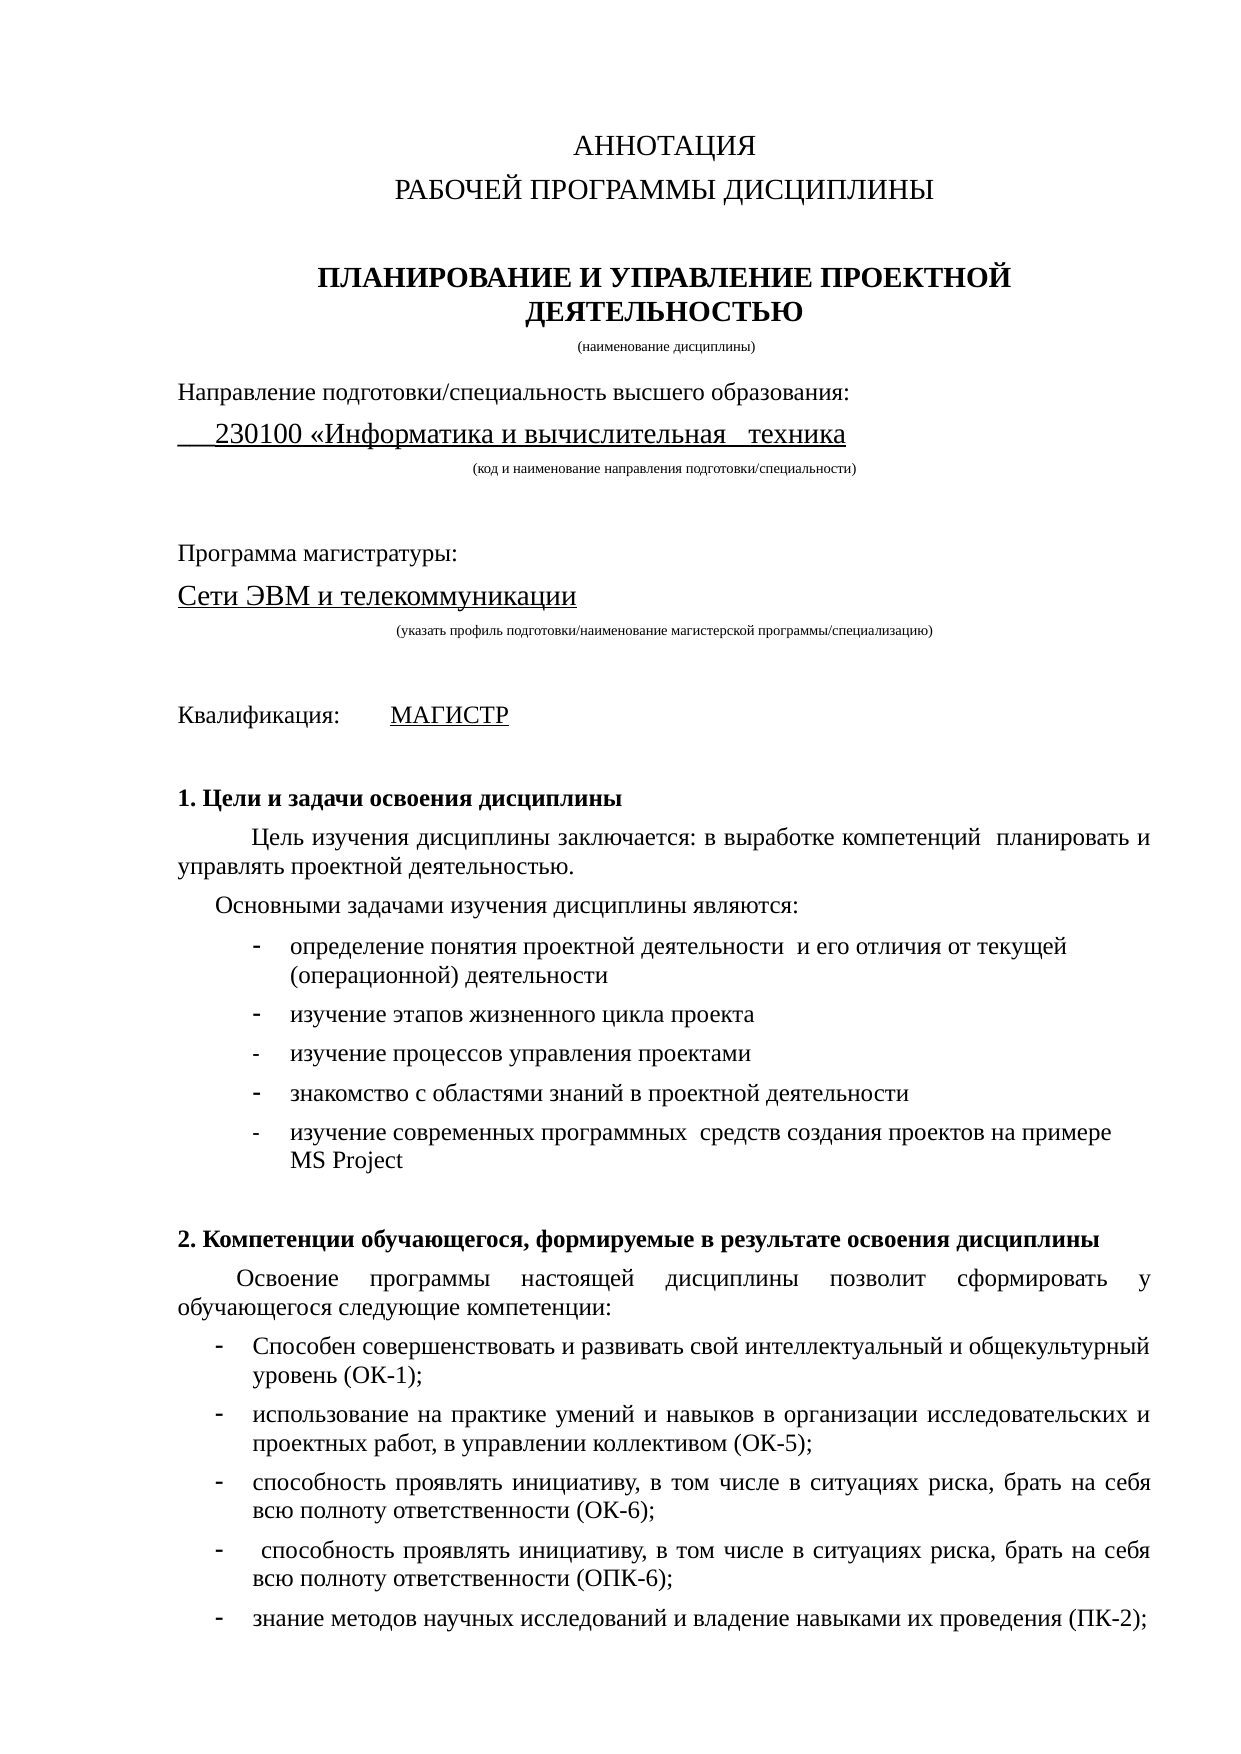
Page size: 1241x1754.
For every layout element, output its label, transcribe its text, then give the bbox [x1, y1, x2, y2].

text Основными задачами изучения дисциплины являются: [215, 890, 1152, 919]
text Направление подготовки/специальность высшего образования: [177, 377, 1152, 406]
text ___230100 «Информатика и вычислительная техника [177, 416, 1152, 450]
text 1. Цели и задачи освоения дисциплины [177, 783, 1152, 812]
list изучение процессов управления проектами [252, 1038, 1152, 1067]
text (указать профиль подготовки/наименование магистерской программы/специализацию) [177, 622, 1152, 650]
list использование на практике умений и навыков в организации исследовательских и проектных работ, в управлении коллективом (ОК-5); [215, 1399, 1152, 1456]
text Цель изучения дисциплины заключается: в выработке компетенций планировать и управлять проектной деятельностью. [177, 822, 1152, 880]
text 2. Компетенции обучающегося, формируемые в результате освоения дисциплины [177, 1224, 1152, 1253]
list определение понятия проектной деятельности и его отличия от текущей (операционной) деятельности [252, 931, 1152, 989]
text Программа магистратуры: [177, 538, 1152, 567]
list изучение современных программных средств создания проектов на примере MS Project [252, 1117, 1152, 1174]
text Квалификация: МАГИСТР [177, 700, 1152, 729]
list знание методов научных исследований и владение навыками их проведения (ПК-2); [215, 1603, 1152, 1631]
text Освоение программы настоящей дисциплины позволит сформировать у обучающегося следующие компетенции: [177, 1263, 1152, 1321]
list изучение этапов жизненного цикла проекта [252, 999, 1152, 1028]
list способность проявлять инициативу, в том числе в ситуациях риска, брать на себя всю полноту ответственности (ОК-6); [215, 1467, 1152, 1524]
text Сети ЭВМ и телекоммуникации [177, 578, 1152, 611]
text (код и наименование направления подготовки/специальности) [177, 460, 1152, 489]
text РАБОЧЕЙ ПРОГРАММЫ ДИСЦИПЛИНЫ [177, 172, 1152, 206]
list способность проявлять инициативу, в том числе в ситуациях риска, брать на себя всю полноту ответственности (ОПК-6); [215, 1535, 1152, 1592]
list Способен совершенствовать и развивать свой интеллектуальный и общекультурный уровень (ОК-1); [215, 1331, 1152, 1388]
text АННОТАЦИЯ [177, 128, 1152, 162]
text (наименование дисциплины) [177, 338, 1152, 367]
text ПЛАНИРОВАНИЕ И УПРАВЛЕНИЕ ПРОЕКТНОЙ ДЕЯТЕЛЬНОСТЬЮ [177, 260, 1152, 327]
list знакомство с областями знаний в проектной деятельности [252, 1078, 1152, 1106]
